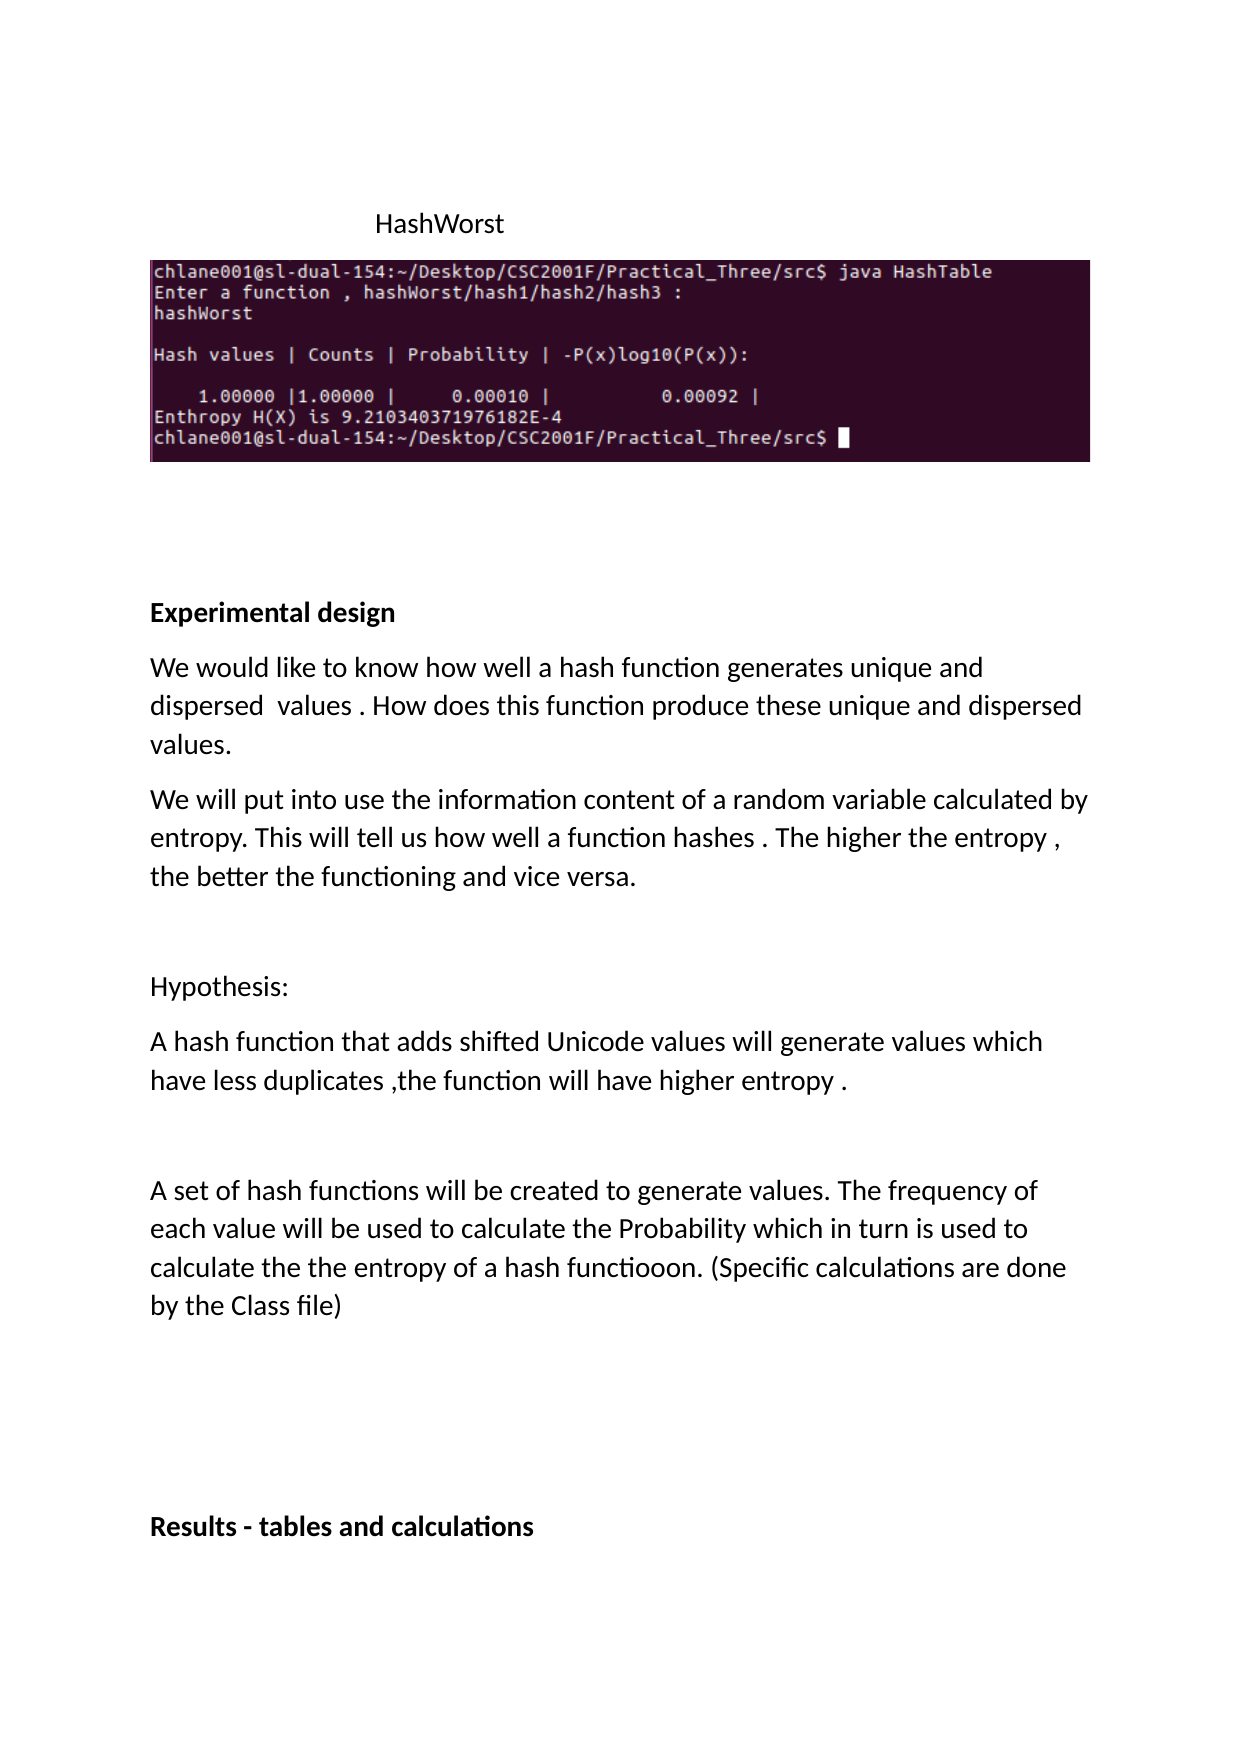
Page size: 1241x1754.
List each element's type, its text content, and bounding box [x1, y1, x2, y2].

picture [150, 260, 1091, 462]
text Results - tables and calculations [150, 1508, 1090, 1543]
text HashWorst [150, 205, 1090, 241]
text Hypothesis: [150, 968, 1090, 1004]
text A hash function that adds shifted Unicode values will generate values which have less duplicates ,the function will have higher entropy . [150, 1023, 1090, 1097]
text Experimental design [150, 594, 1090, 629]
text We would like to know how well a hash function generates unique and dispersed values . How does this function produce these unique and dispersed values. [150, 649, 1090, 762]
text A set of hash functions will be created to generate values. The frequency of each value will be used to calculate the Probability which in turn is used to calculate the the entropy of a hash functiooon. (Specific calculations are done by the Class file) [150, 1172, 1090, 1323]
text We will put into use the information content of a random variable calculated by entropy. This will tell us how well a function hashes . The higher the entropy , the better the functioning and vice versa. [150, 781, 1090, 893]
